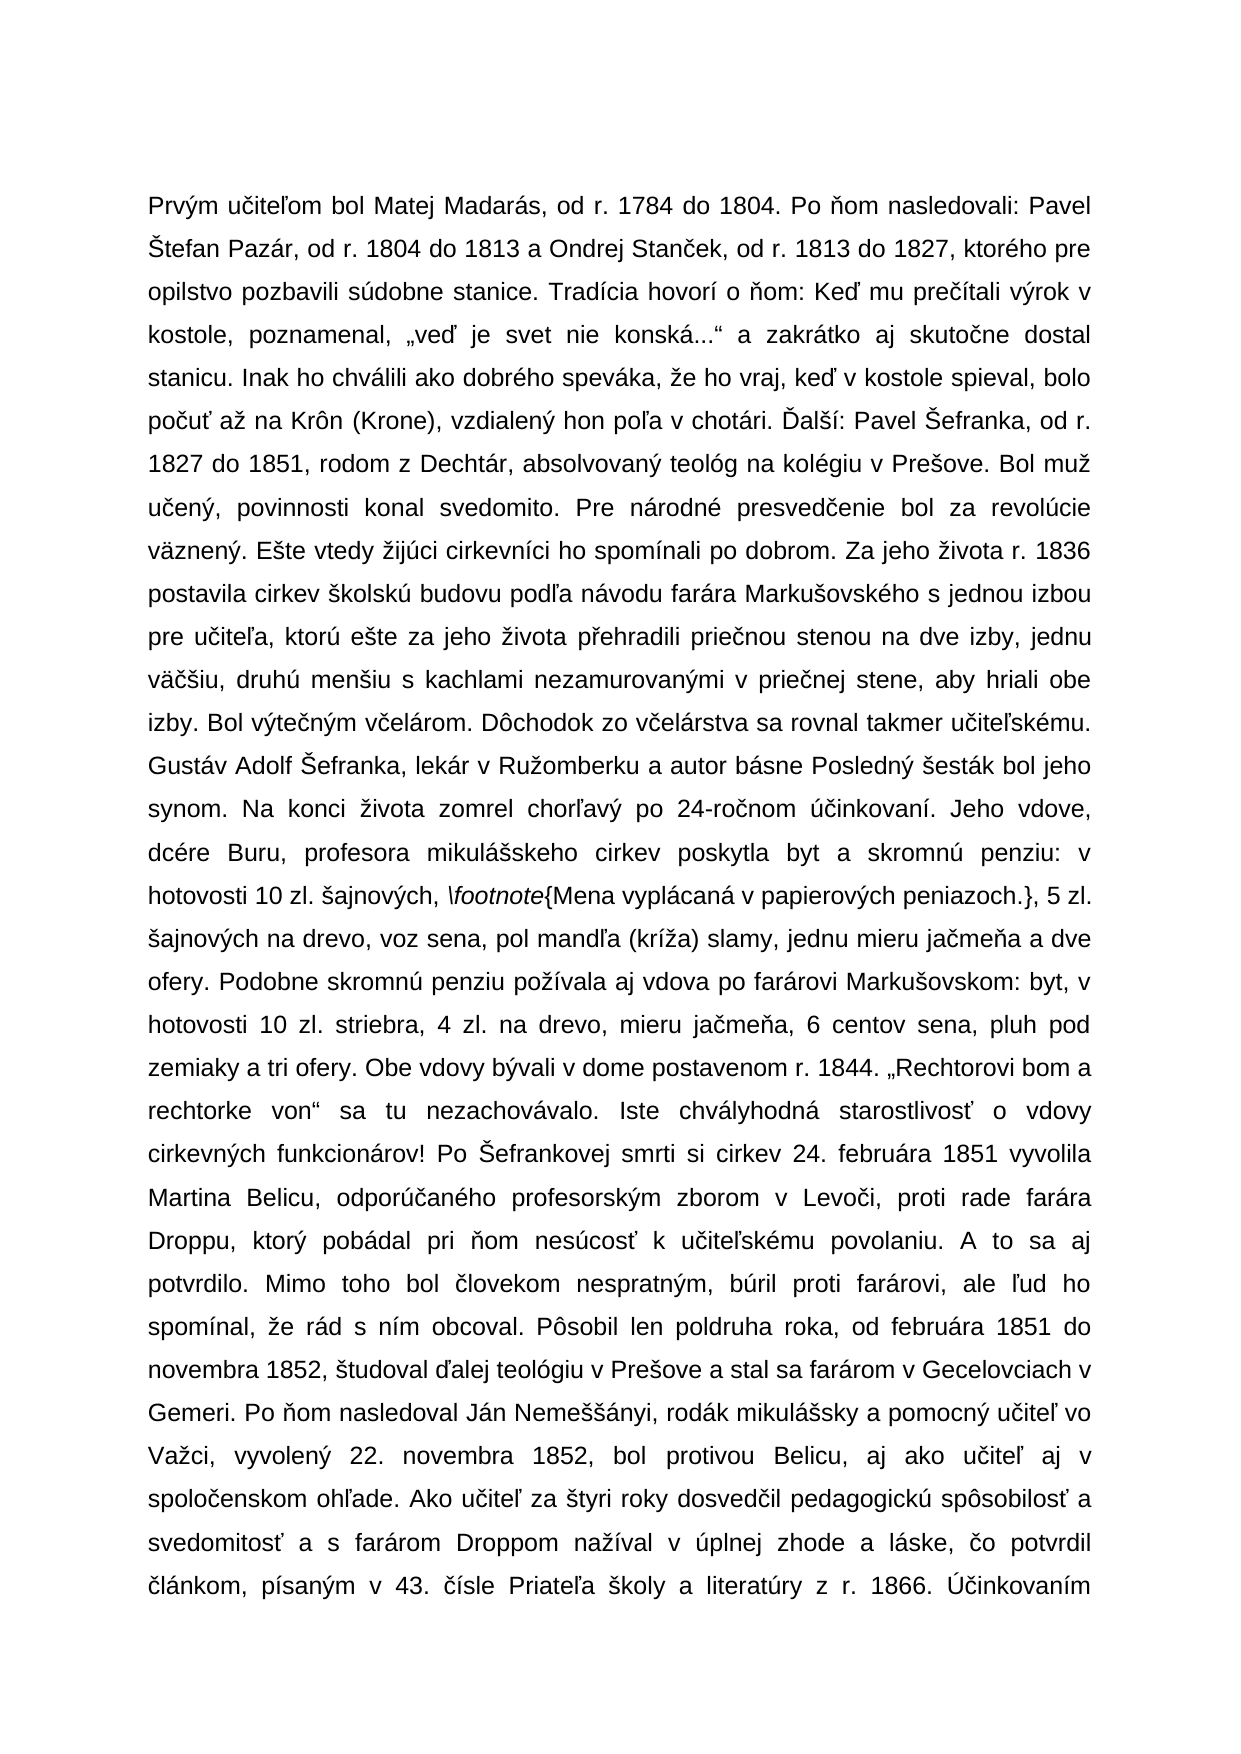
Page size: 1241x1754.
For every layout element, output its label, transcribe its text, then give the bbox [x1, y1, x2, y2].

text Prvým učiteľom bol Matej Madarás, od r. 1784 do 1804. Po ňom nasledovali: Pavel Štefan Pazár, od r. 1804 do 1813 a Ondrej Stanček, od r. 1813 do 1827, ktorého pre opilstvo pozbavili súdobne stanice. Tradícia hovorí o ňom: Keď mu prečítali výrok v kostole, poznamenal, „veď je svet nie konská...“ a zakrátko aj skutočne dostal stanicu. Inak ho chválili ako dobrého speváka, že ho vraj, keď v kostole spieval, bolo počuť až na Krôn (Krone), vzdialený hon poľa v chotári. Ďalší: Pavel Šefranka, od r. 1827 do 1851, rodom z Dechtár, absolvovaný teológ na kolégiu v Prešove. Bol muž učený, povinnosti konal svedomito. Pre národné presvedčenie bol za revolúcie väznený. Ešte vtedy žijúci cirkevníci ho spomínali po dobrom. Za jeho života r. 1836 postavila cirkev školskú budovu podľa návodu farára Markušovského s jednou izbou pre učiteľa, ktorú ešte za jeho života přehradili priečnou stenou na dve izby, jednu väčšiu, druhú menšiu s kachlami nezamurovanými v priečnej stene, aby hriali obe izby. Bol výtečným včelárom. Dôchodok zo včelárstva sa rovnal takmer učiteľskému. Gustáv Adolf Šefranka, lekár v Ružomberku a autor básne Posledný šesták bol jeho synom. Na konci života zomrel chorľavý po 24-ročnom účinkovaní. Jeho vdove, dcére Buru, profesora mikulášskeho cirkev poskytla byt a skromnú penziu: v hotovosti 10 zl. šajnových, \footnote{Mena vyplácaná v papierových peniazoch.}, 5 zl. šajnových na drevo, voz sena, pol mandľa (kríža) slamy, jednu mieru jačmeňa a dve ofery. Podobne skromnú penziu požívala aj vdova po farárovi Markušovskom: byt, v hotovosti 10 zl. striebra, 4 zl. na drevo, mieru jačmeňa, 6 centov sena, pluh pod zemiaky a tri ofery. Obe vdovy bývali v dome postavenom r. 1844. „Rechtorovi bom a rechtorke von“ sa tu nezachovávalo. Iste chvályhodná starostlivosť o vdovy cirkevných funkcionárov! Po Šefrankovej smrti si cirkev 24. februára 1851 vyvolila Martina Belicu, odporúčaného profesorským zborom v Levoči, proti rade farára Droppu, ktorý pobádal pri ňom nesúcosť k učiteľskému povolaniu. A to sa aj potvrdilo. Mimo toho bol človekom nespratným, búril proti farárovi, ale ľud ho spomínal, že rád s ním obcoval. Pôsobil len poldruha roka, od februára 1851 do novembra 1852, študoval ďalej teológiu v Prešove a stal sa farárom v Gecelovciach v Gemeri. Po ňom nasledoval Ján Nemeššányi, rodák mikulášsky a pomocný učiteľ vo Važci, vyvolený 22. novembra 1852, bol protivou Belicu, aj ako učiteľ aj v spoločenskom ohľade. Ako učiteľ za štyri roky dosvedčil pedagogickú spôsobilosť a svedomitosť a s farárom Droppom nažíval v úplnej zhode a láske, čo potvrdil článkom, písaným v 43. čísle Priateľa školy a literatúry z r. 1866. Účinkovaním [148, 191, 1093, 1599]
